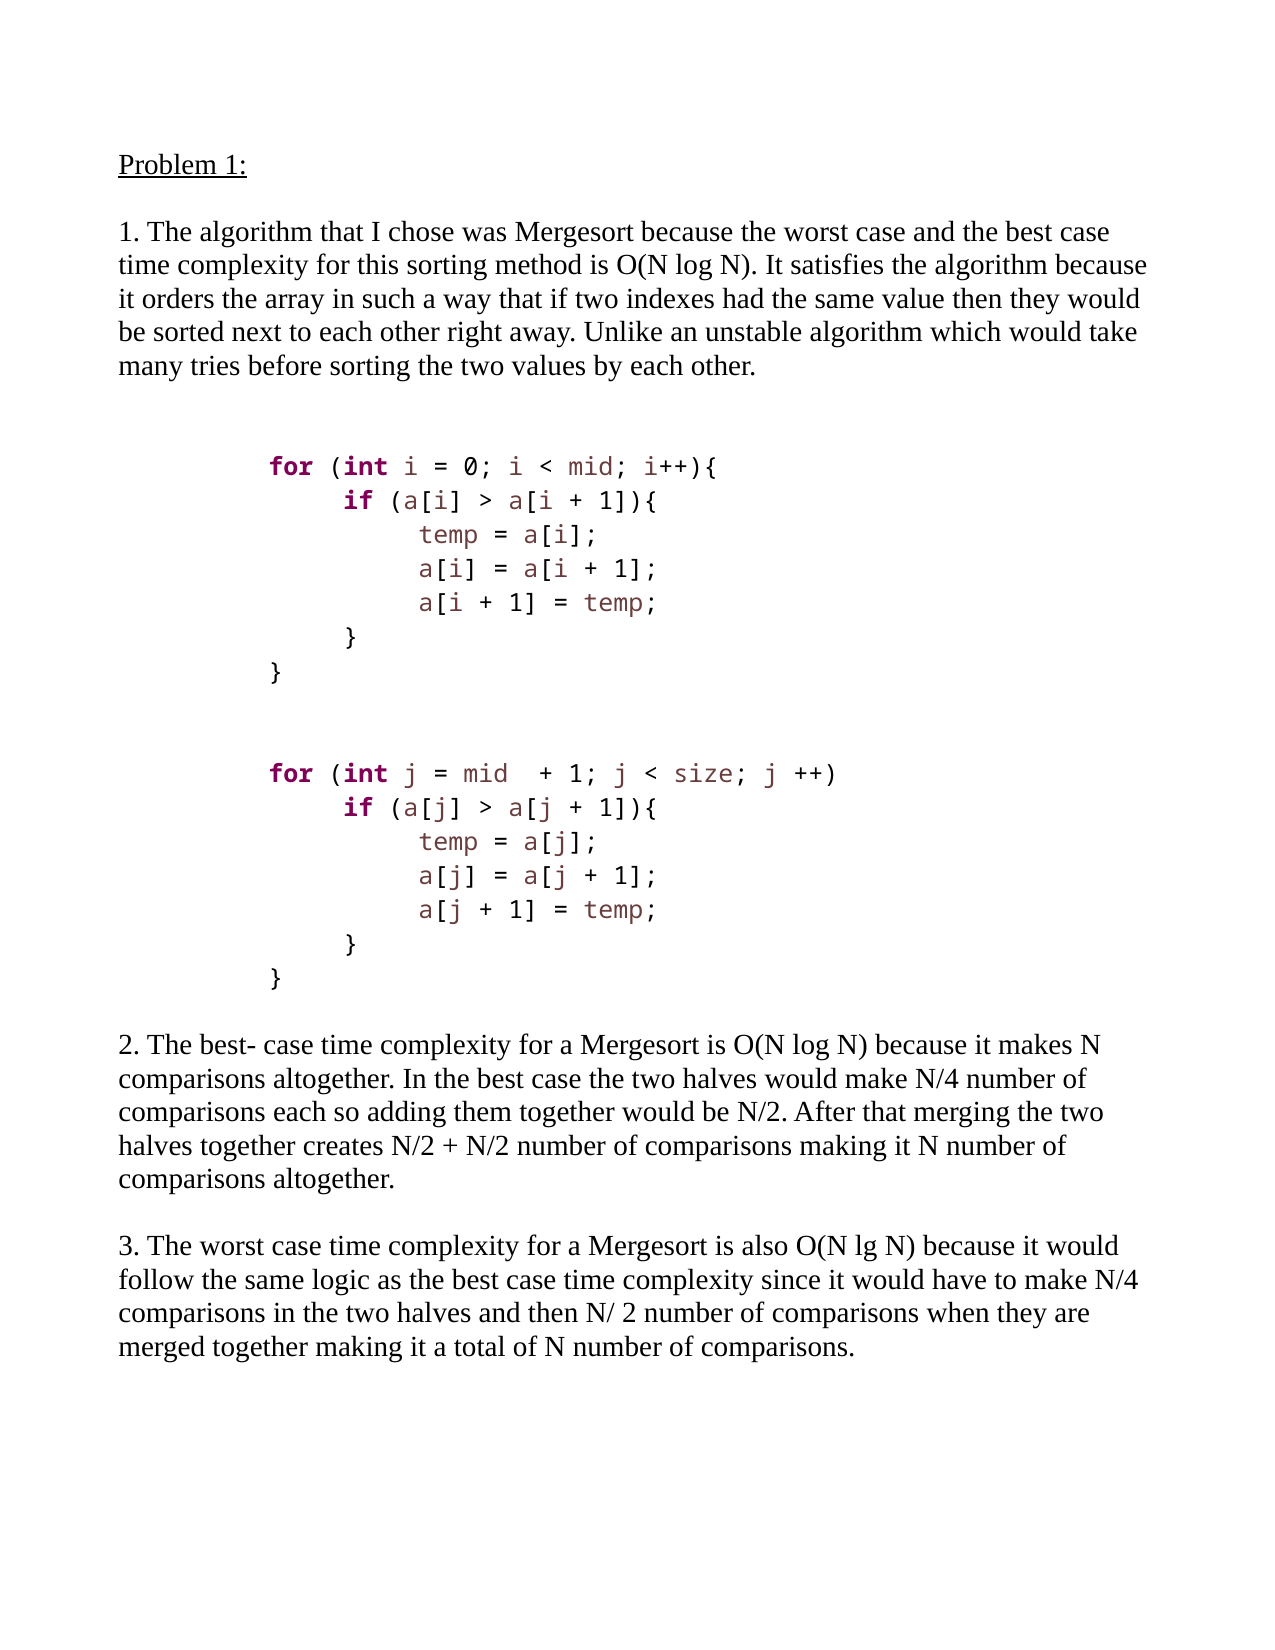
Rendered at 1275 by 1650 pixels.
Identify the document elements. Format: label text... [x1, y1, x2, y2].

text Problem 1: [118, 147, 1157, 214]
text } [118, 926, 1157, 960]
text for (int i = 0; i < mid; i++){ [118, 449, 1157, 483]
text 2. The best- case time complexity for a Mergesort is O(N log N) because it makes N comparisons altogether. In the best case the two halves would make N/4 number of comparisons each so adding them together would be N/2. After that merging the two halves together creates N/2 + N/2 number of comparisons making it N number of comparisons altogether. [118, 1027, 1157, 1195]
text a[j + 1] = temp; [118, 892, 1157, 926]
text 3. The worst case time complexity for a Mergesort is also O(N lg N) because it would follow the same logic as the best case time complexity since it would have to make N/4 comparisons in the two halves and then N/ 2 number of comparisons when they are merged together making it a total of N number of comparisons. [118, 1228, 1157, 1363]
text temp = a[j]; [118, 823, 1157, 857]
text } [118, 653, 1157, 687]
text } [118, 619, 1157, 653]
text for (int j = mid + 1; j < size; j ++) [118, 755, 1157, 789]
text temp = a[i]; [118, 517, 1157, 551]
text 1. The algorithm that I chose was Mergesort because the worst case and the best case time complexity for this sorting method is O(N log N). It satisfies the algorithm because it orders the array in such a way that if two indexes had the same value then they would be sorted next to each other right away. Unlike an unstable algorithm which would take many tries before sorting the two values by each other. [118, 214, 1157, 382]
text a[j] = a[j + 1]; [118, 857, 1157, 892]
text a[i] = a[i + 1]; [118, 551, 1157, 585]
text if (a[i] > a[i + 1]){ [118, 483, 1157, 517]
text a[i + 1] = temp; [118, 585, 1157, 619]
text if (a[j] > a[j + 1]){ [118, 789, 1157, 823]
text } [118, 960, 1157, 994]
